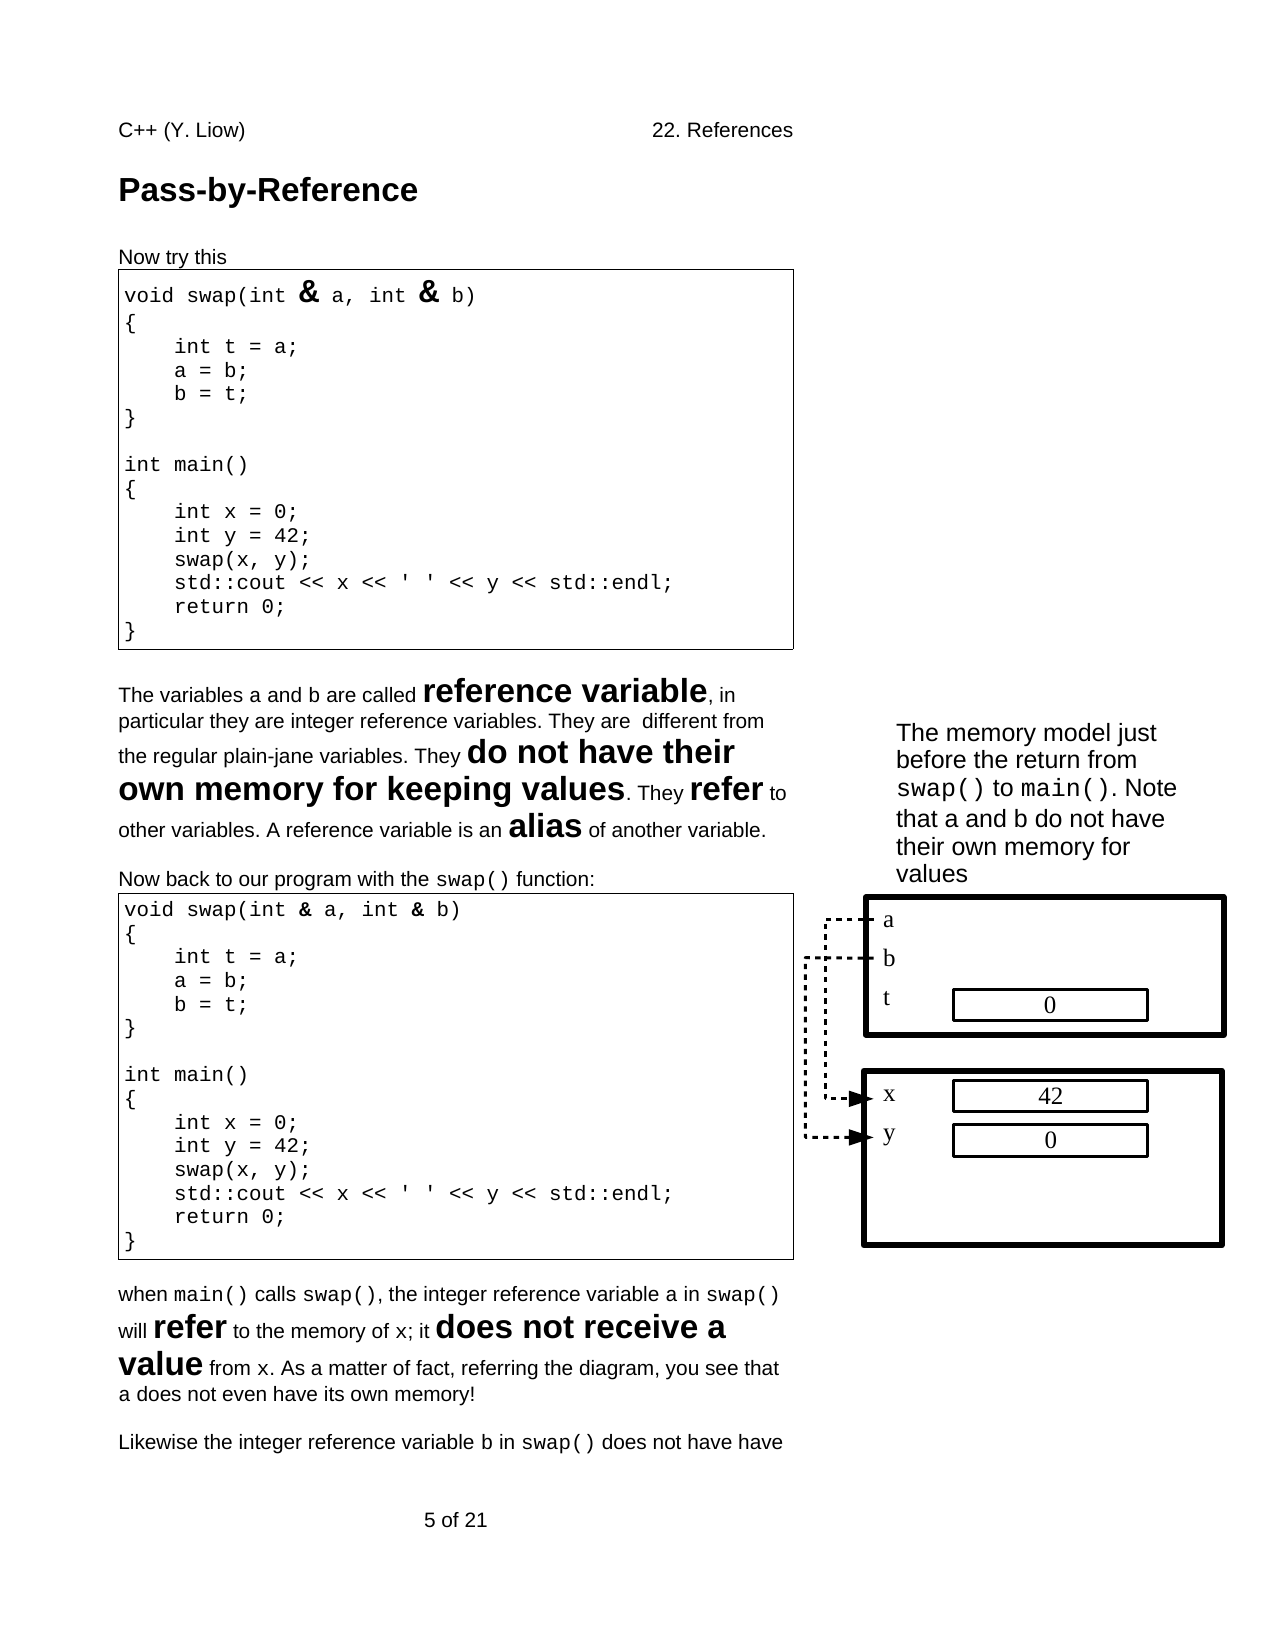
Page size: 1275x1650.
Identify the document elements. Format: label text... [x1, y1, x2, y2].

text Now back to our program with the swap() function: [118, 868, 793, 893]
text when main() calls swap(), the integer reference variable a in swap() will refer to the memory of x; it does not receive a value from x. As a matter of fact, referring the diagram, you see that a does not even have its own memory! [118, 1283, 793, 1407]
table_header void swap(int & a, int & b) { int t = a; a = b; b = t; } int main() { int x = 0; int y = 42; swap(x, y); std::cout << x << ' ' << y << std::endl; return 0; } [119, 894, 793, 1259]
text Now try this [118, 245, 793, 269]
text Likewise the integer reference variable b in swap() does not have have [118, 1431, 793, 1456]
text Pass-by-Reference [118, 171, 793, 208]
text The variables a and b are called reference variable, in particular they are integer reference variables. They are different from the regular plain-jane variables. They do not have their own memory for keeping values. They refer to other variables. A reference variable is an alias of another variable. [118, 672, 793, 845]
table_header void swap(int & a, int & b) { int t = a; a = b; b = t; } int main() { int x = 0; int y = 42; swap(x, y); std::cout << x << ' ' << y << std::endl; return 0; } [119, 270, 793, 649]
